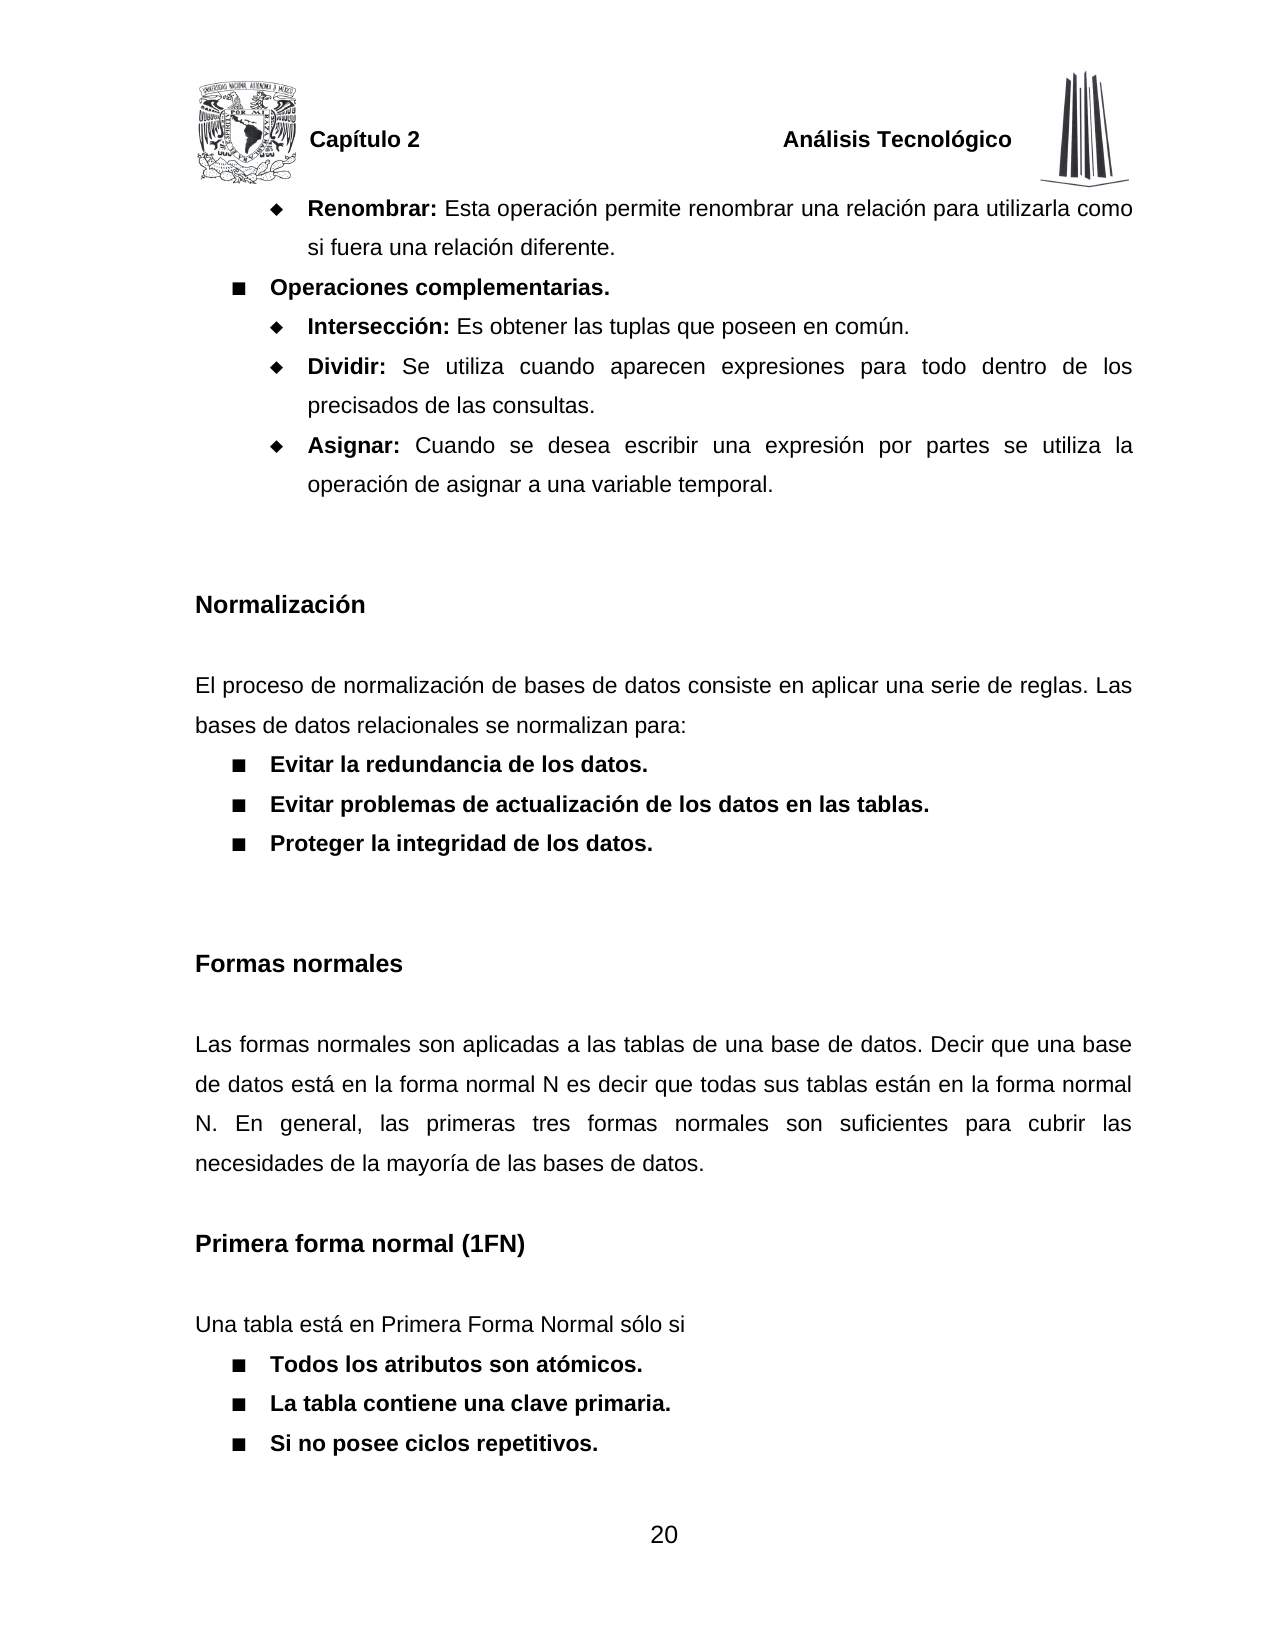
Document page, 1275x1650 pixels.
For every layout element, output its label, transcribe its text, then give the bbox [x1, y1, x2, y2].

text Una tabla está en Primera Forma Normal sólo si [195, 1311, 1133, 1338]
text Normalización [195, 590, 1133, 618]
list La tabla contiene una clave primaria. [232, 1390, 1133, 1417]
list Si no posee ciclos repetitivos. [232, 1430, 1133, 1456]
list Operaciones complementarias. [232, 274, 1133, 300]
list Evitar la redundancia de los datos. [232, 751, 1133, 778]
list Asignar: Cuando se desea escribir una expresión por partes se utiliza la operación de asignar a una variable temporal. [270, 432, 1133, 498]
text Primera forma normal (1FN) [195, 1229, 1133, 1257]
list Todos los atributos son atómicos. [232, 1351, 1133, 1377]
list Dividir: Se utiliza cuando aparecen expresiones para todo dentro de los precisados de las consultas. [270, 353, 1133, 419]
list Proteger la integridad de los datos. [232, 830, 1133, 857]
text El proceso de normalización de bases de datos consiste en aplicar una serie de reglas. Las bases de datos relacionales se normalizan para: [195, 672, 1133, 738]
text Las formas normales son aplicadas a las tablas de una base de datos. Decir que una base de datos está en la forma normal N es decir que todas sus tablas están en la forma normal N. En general, las primeras tres formas normales son suficientes para cubrir las necesidades de la mayoría de las bases de datos. [195, 1031, 1133, 1176]
list Intersección: Es obtener las tuplas que poseen en común. [270, 313, 1133, 340]
list Renombrar: Esta operación permite renombrar una relación para utilizarla como si fuera una relación diferente. [270, 195, 1133, 261]
list Evitar problemas de actualización de los datos en las tablas. [232, 791, 1133, 817]
picture [1034, 65, 1136, 193]
text Formas normales [195, 949, 1133, 977]
